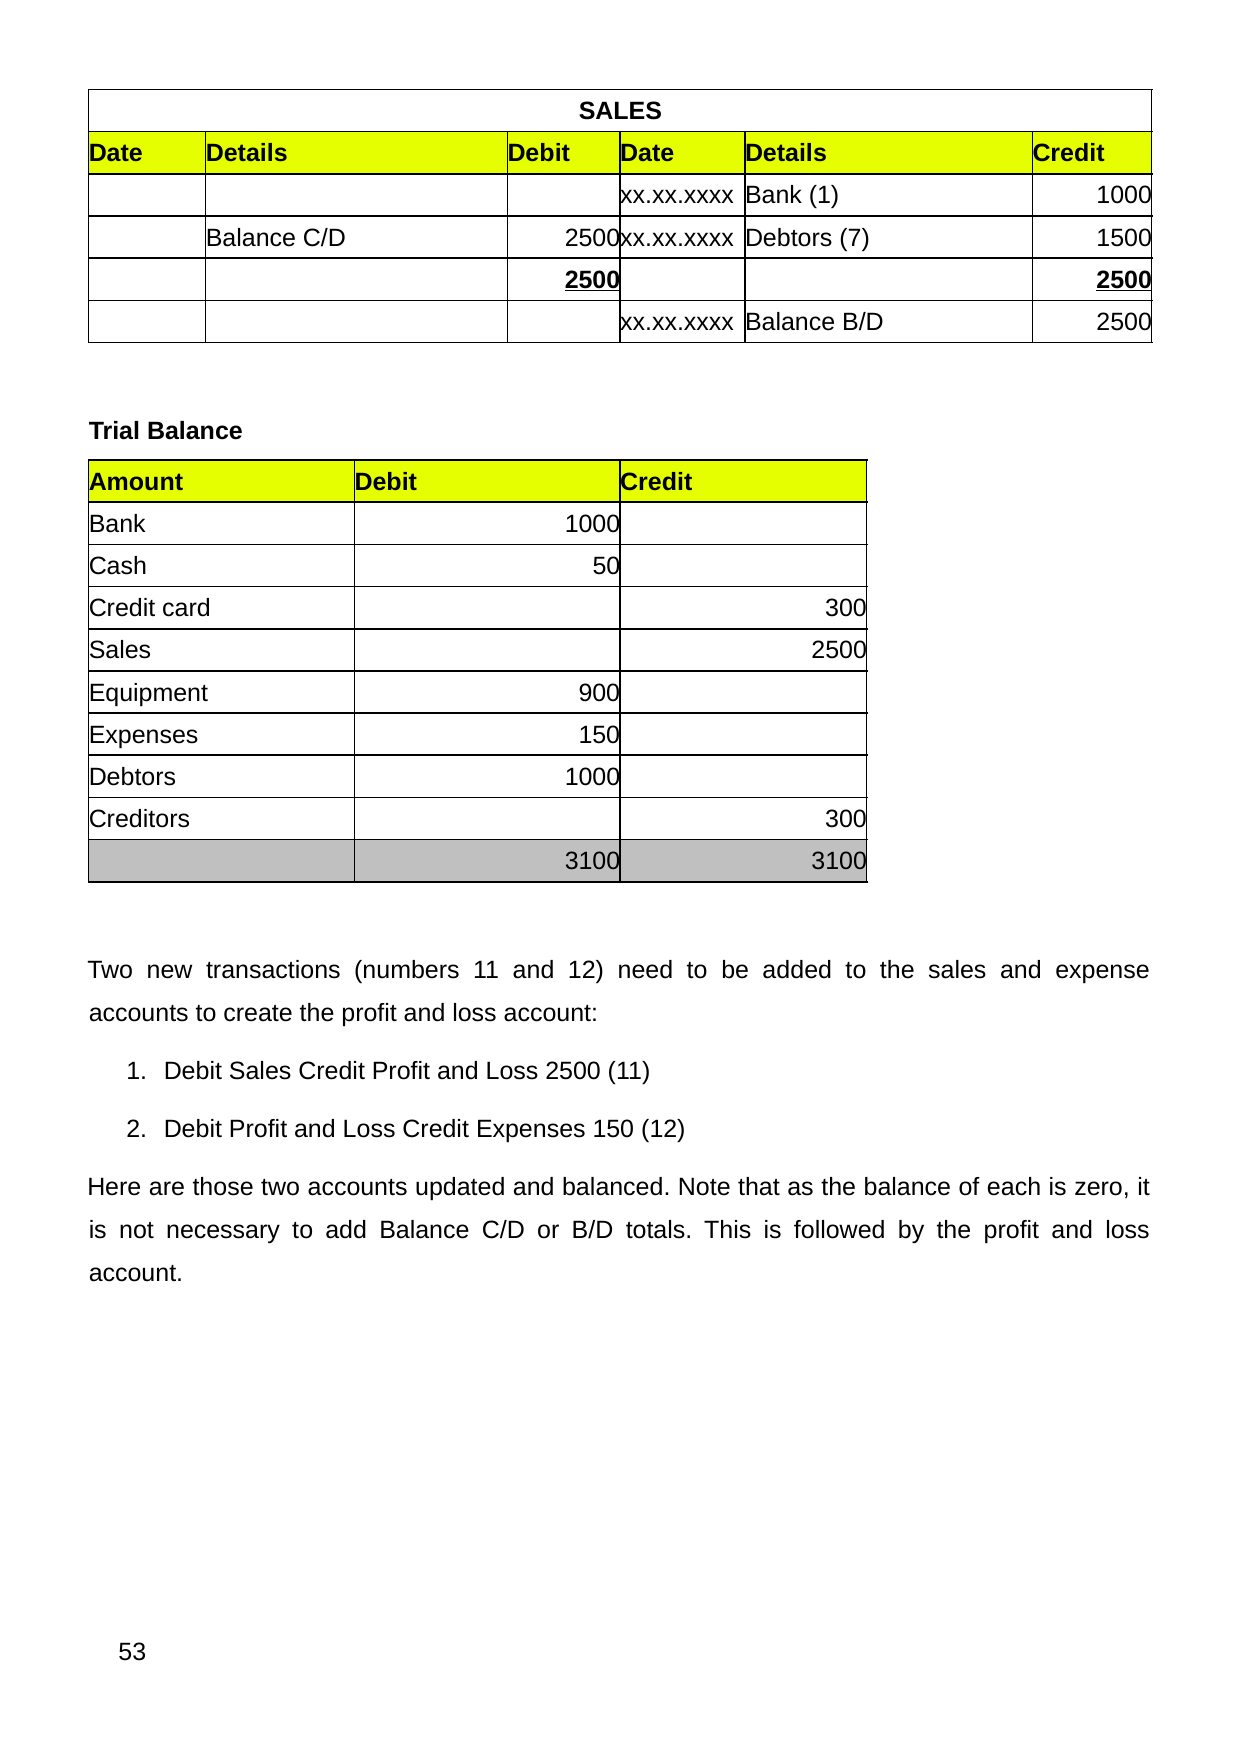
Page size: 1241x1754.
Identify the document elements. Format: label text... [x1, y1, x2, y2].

table_cell 1000 [1033, 175, 1151, 215]
table_cell [355, 798, 619, 839]
table_cell Credit card [89, 587, 354, 628]
table_cell Creditors [89, 798, 354, 839]
table_header Debit [355, 461, 619, 501]
table_cell [206, 175, 507, 215]
list Debit Sales Credit Profit and Loss 2500 (11) [126, 1056, 1152, 1085]
table_cell [746, 259, 1032, 299]
table_cell Details [206, 132, 507, 173]
table_cell 2500 [621, 630, 866, 670]
table_cell xx.xx.xxxx [621, 175, 744, 215]
table_cell xx.xx.xxxx [621, 301, 744, 342]
table_cell [89, 840, 354, 881]
table_cell [206, 301, 507, 342]
text Trial Balance [88, 416, 1152, 445]
table_cell [89, 301, 205, 342]
table_cell Debtors (7) [746, 217, 1032, 257]
table_cell 3100 [621, 840, 866, 881]
table_header Credit [621, 461, 866, 501]
table_cell 1000 [355, 756, 619, 797]
table_cell Credit [1033, 132, 1151, 173]
table_cell [89, 175, 205, 215]
table_cell 300 [621, 798, 866, 839]
table_cell Date [89, 132, 205, 173]
table_cell Date [621, 132, 744, 173]
table_cell [206, 259, 507, 299]
table_cell 900 [355, 672, 619, 712]
table_cell Debit [508, 132, 619, 173]
table_cell [89, 259, 205, 299]
table_cell 300 [621, 587, 866, 628]
table_cell Sales [89, 630, 354, 670]
table_cell 2500 [1033, 301, 1151, 342]
table_cell Equipment [89, 672, 354, 712]
table_cell 3100 [355, 840, 619, 881]
table_cell 2500 [508, 217, 619, 257]
table_cell Balance C/D [206, 217, 507, 257]
table_cell 150 [355, 714, 619, 754]
text Here are those two accounts updated and balanced. Note that as the balance of each is zero, it is not necessary to add Balance C/D or B/D totals. This is followed by the profit and loss account. [87, 1172, 1152, 1287]
table_cell [355, 587, 619, 628]
table_cell [621, 714, 866, 754]
table_cell Expenses [89, 714, 354, 754]
table_cell [89, 217, 205, 257]
table_cell [621, 672, 866, 712]
table_cell [508, 175, 619, 215]
table_cell [621, 756, 866, 797]
table_cell Cash [89, 545, 354, 586]
table_cell 1000 [355, 503, 619, 543]
table_cell [508, 301, 619, 342]
table_cell [355, 630, 619, 670]
table_cell 2500 [609, 230, 617, 244]
table_cell Balance B/D [746, 301, 1032, 342]
list Debit Profit and Loss Credit Expenses 150 (12) [126, 1114, 1152, 1143]
table_header Amount [89, 461, 354, 501]
table_cell [621, 503, 866, 543]
table_cell Debtors [89, 756, 354, 797]
table_cell xx.xx.xxxx [621, 217, 744, 257]
table_cell Bank (1) [746, 175, 1032, 215]
text Two new transactions (numbers 11 and 12) need to be added to the sales and expense accounts to create the profit and loss account: [87, 955, 1152, 1027]
table_cell 1500 [1033, 217, 1151, 257]
table_header SALES [89, 90, 1151, 131]
table_cell [621, 545, 866, 586]
table_cell [621, 259, 744, 299]
table_cell Details [746, 132, 1032, 173]
table_cell 2500 [1033, 259, 1151, 299]
table_cell Bank [89, 503, 354, 543]
table_cell 2500 [508, 259, 619, 299]
table_cell 50 [355, 545, 619, 586]
